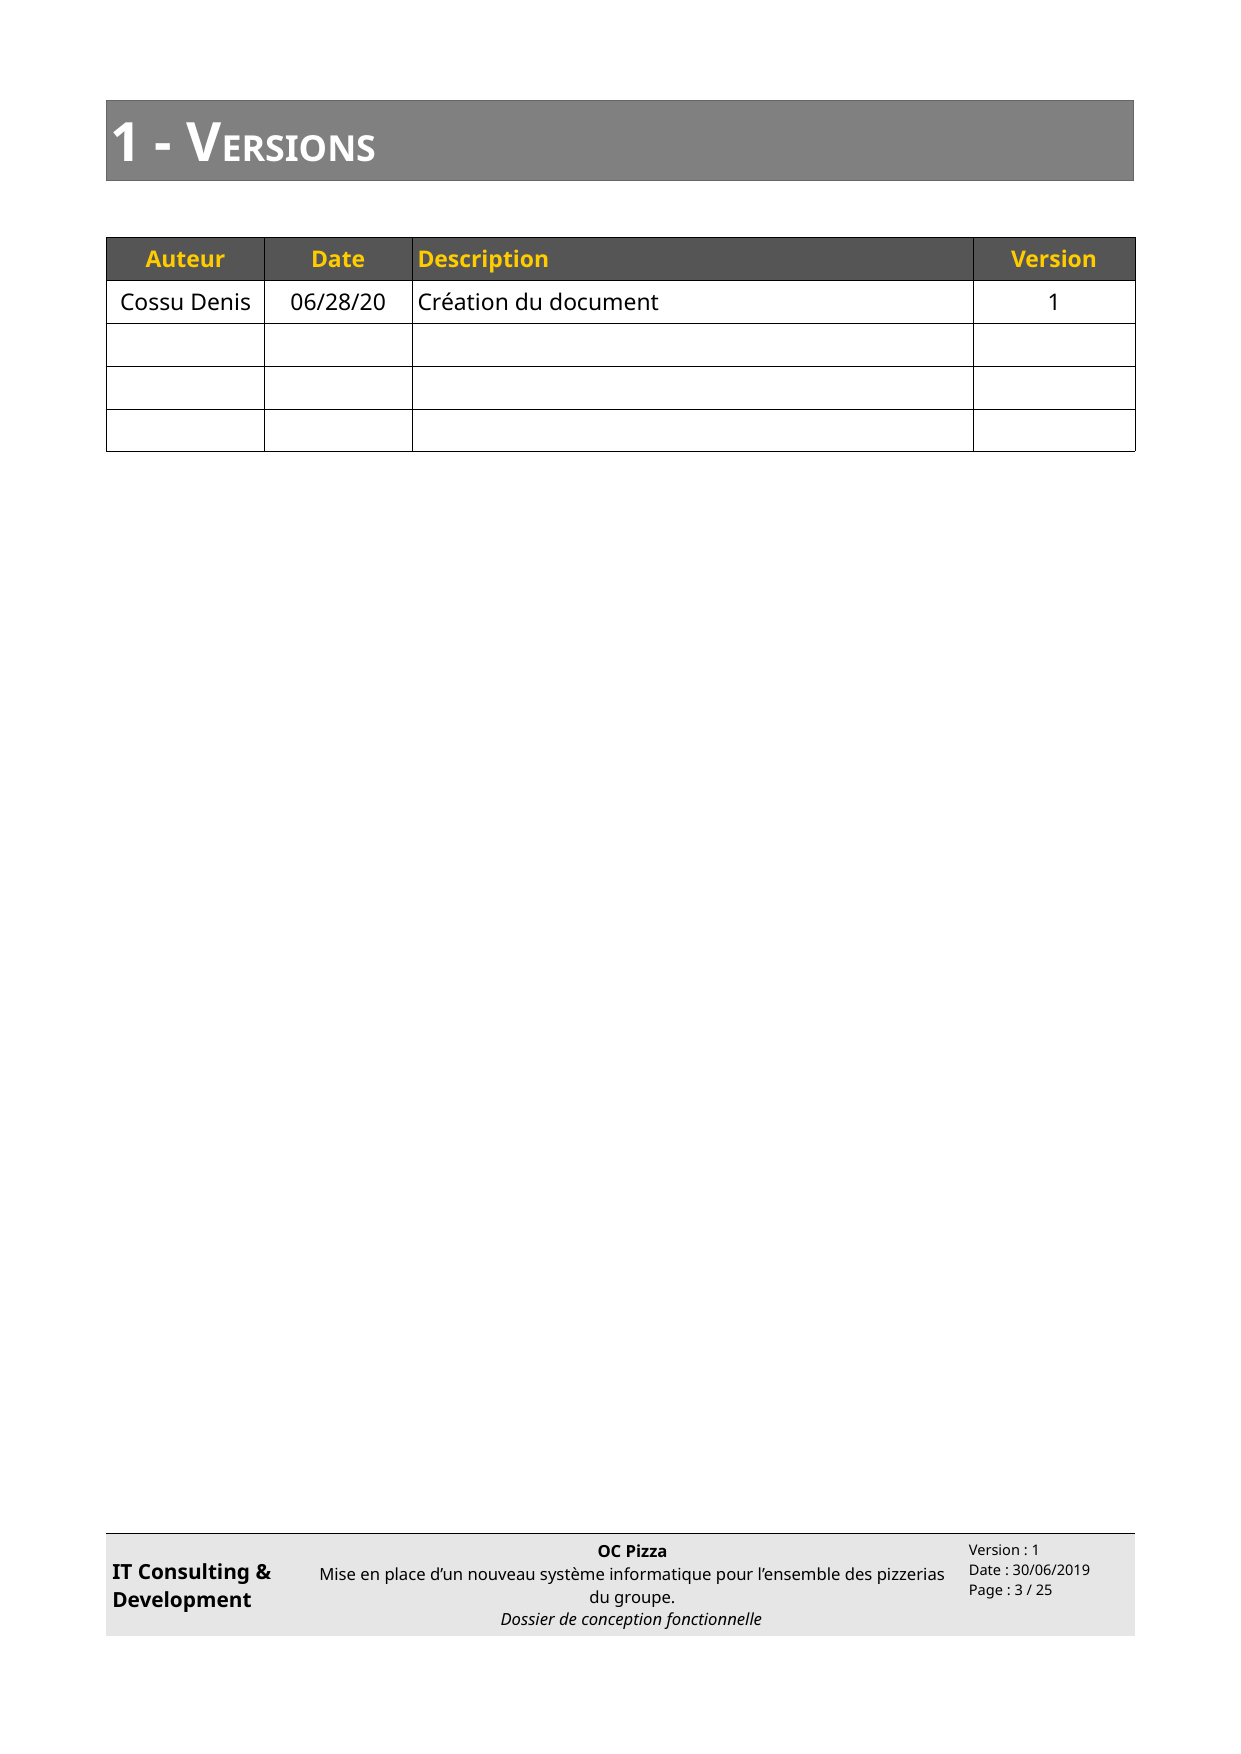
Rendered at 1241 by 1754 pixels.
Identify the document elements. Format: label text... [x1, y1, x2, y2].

table_header Auteur [107, 238, 264, 280]
table_cell 1 [974, 281, 1135, 323]
table_cell [107, 324, 264, 366]
table_cell [974, 410, 1135, 451]
table_cell [107, 410, 264, 451]
table_header Date [265, 238, 412, 280]
table_cell [107, 367, 264, 408]
table_cell [974, 367, 1135, 408]
table_cell [413, 410, 973, 451]
table_cell [265, 410, 412, 451]
table_cell [265, 367, 412, 408]
table_cell 28/06/20 [265, 281, 412, 323]
table_cell Création du document [413, 281, 973, 323]
table_cell [265, 324, 412, 366]
table_header Version [974, 238, 1135, 280]
table_cell Cossu Denis [107, 281, 264, 323]
table_cell [413, 367, 973, 408]
table_cell [413, 324, 973, 366]
subtitle Versions [107, 101, 1133, 180]
table_cell [974, 324, 1135, 366]
table_header Description [413, 238, 973, 280]
